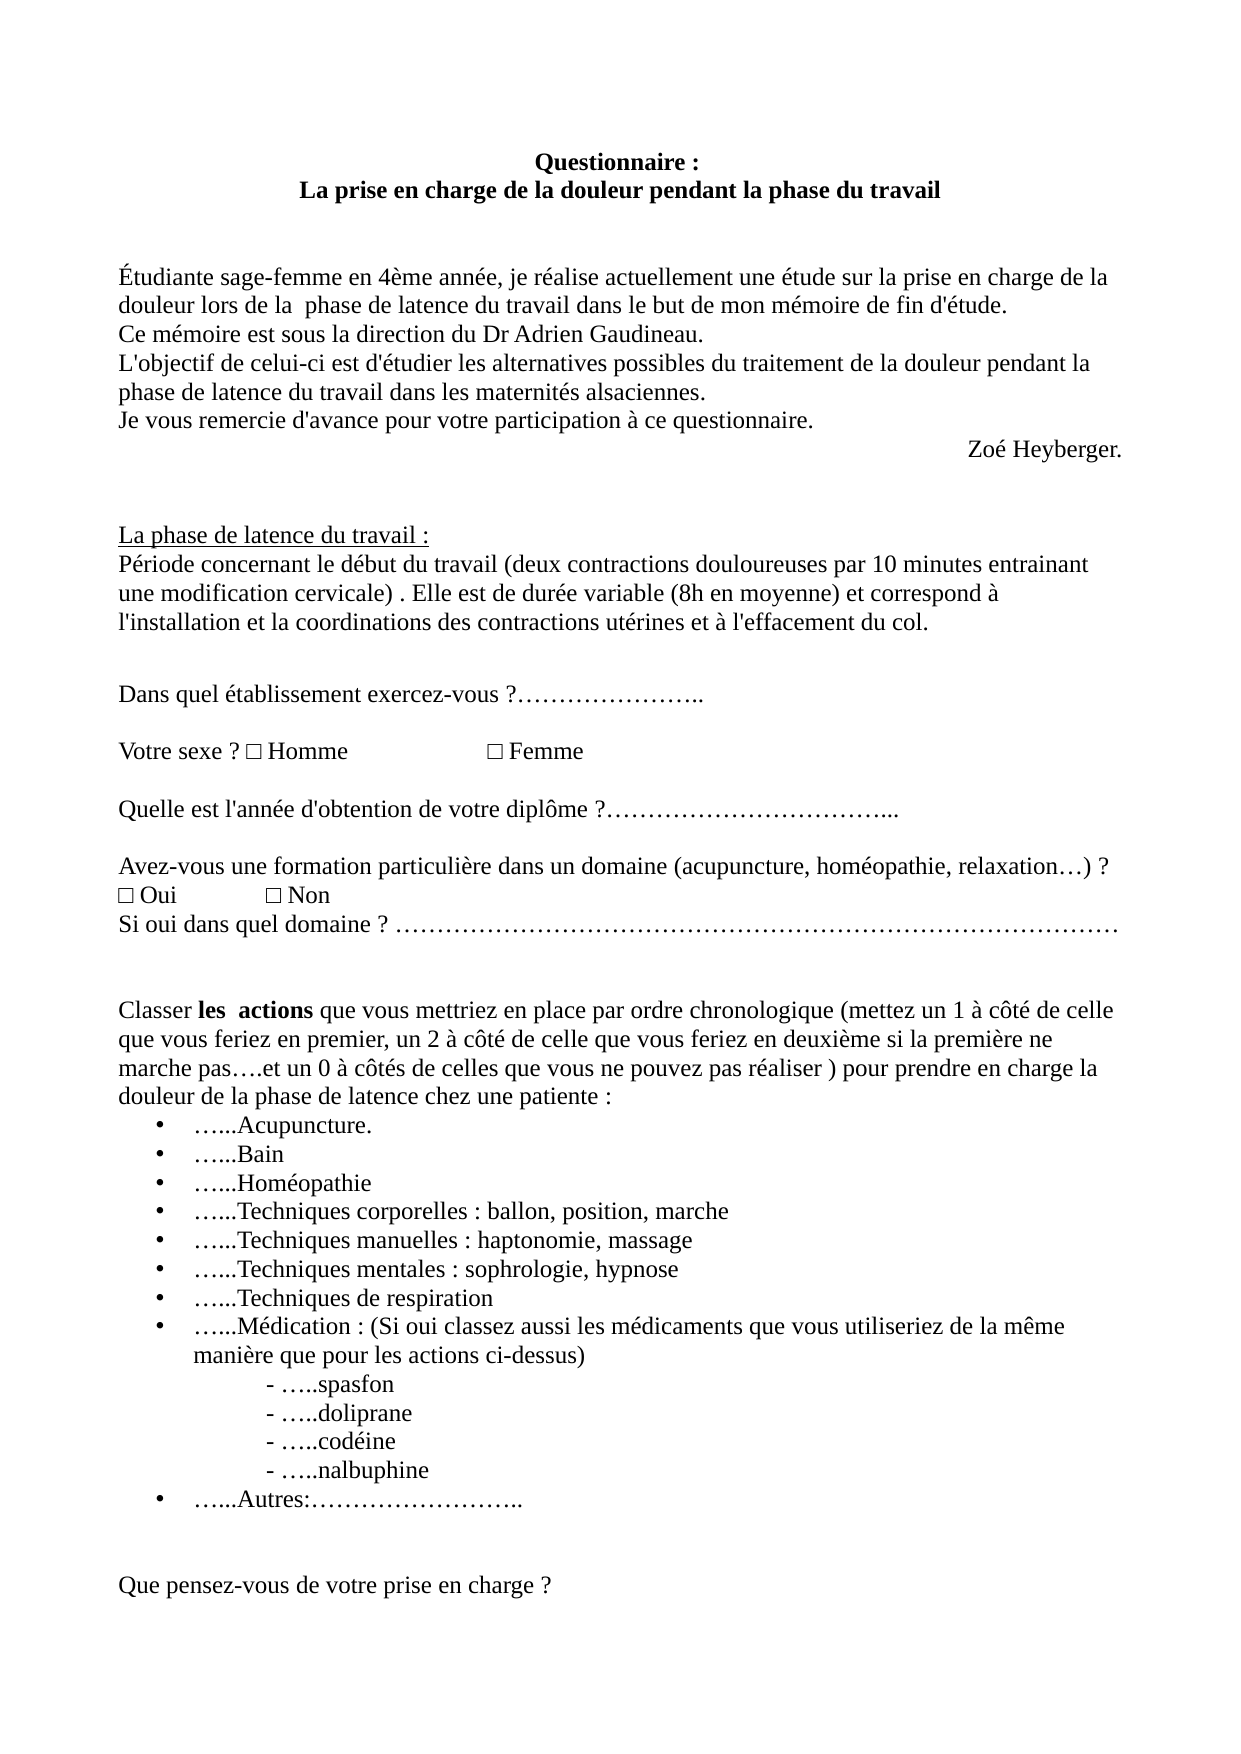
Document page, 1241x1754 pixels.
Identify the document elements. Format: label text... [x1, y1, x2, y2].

text - …..doliprane [118, 1398, 1122, 1426]
text Ce mémoire est sous la direction du Dr Adrien Gaudineau. [118, 319, 1122, 348]
list …...Bain [156, 1139, 1122, 1168]
text La phase de latence du travail : [118, 521, 1122, 549]
text Étudiante sage-femme en 4ème année, je réalise actuellement une étude sur la prise en charge de la douleur lors de la phase de latence du travail dans le but de mon mémoire de fin d'étude. [118, 262, 1122, 319]
text Si oui dans quel domaine ? …………………………………………………………………………… [118, 909, 1122, 938]
text La prise en charge de la douleur pendant la phase du travail [118, 176, 1122, 204]
list …...Techniques manuelles : haptonomie, massage [156, 1225, 1122, 1254]
text Période concernant le début du travail (deux contractions douloureuses par 10 minutes entrainant une modification cervicale) . Elle est de durée variable (8h en moyenne) et correspond à l'installation et la coordinations des contractions utérines et à l'effacement du col. [118, 549, 1122, 636]
text □ Oui □ Non [118, 880, 1122, 909]
list …...Homéopathie [156, 1168, 1122, 1196]
text Quelle est l'année d'obtention de votre diplôme ?……………………………... [118, 794, 1122, 823]
text - …..nalbuphine [118, 1455, 1122, 1484]
text Questionnaire : [118, 147, 1122, 176]
text Votre sexe ? □ Homme □ Femme [118, 736, 1122, 765]
text Que pensez-vous de votre prise en charge ? [118, 1570, 1122, 1599]
list …...Autres:…………………….. [156, 1484, 1122, 1513]
text Je vous remercie d'avance pour votre participation à ce questionnaire. [118, 406, 1122, 434]
list …...Techniques corporelles : ballon, position, marche [156, 1196, 1122, 1225]
text Avez-vous une formation particulière dans un domaine (acupuncture, homéopathie, relaxation…) ? [118, 851, 1122, 880]
text - …..codéine [118, 1426, 1122, 1455]
text phase de latence du travail dans les maternités alsaciennes. [118, 377, 1122, 406]
text L'objectif de celui-ci est d'étudier les alternatives possibles du traitement de la douleur pendant la [118, 348, 1122, 377]
list …...Acupuncture. [156, 1110, 1122, 1139]
text Dans quel établissement exercez-vous ?………………….. [118, 679, 1122, 708]
list …...Médication : (Si oui classez aussi les médicaments que vous utiliseriez de la même manière que pour les actions ci-dessus) [156, 1311, 1122, 1369]
list …...Techniques de respiration [156, 1283, 1122, 1311]
text Classer les actions que vous mettriez en place par ordre chronologique (mettez un 1 à côté de celle que vous feriez en premier, un 2 à côté de celle que vous feriez en deuxième si la première ne marche pas….et un 0 à côtés de celles que vous ne pouvez pas réaliser ) pour prendre en charge la douleur de la phase de latence chez une patiente : [118, 995, 1122, 1110]
text - …..spasfon [118, 1369, 1122, 1398]
text Zoé Heyberger. [118, 434, 1122, 463]
list …...Techniques mentales : sophrologie, hypnose [156, 1254, 1122, 1283]
